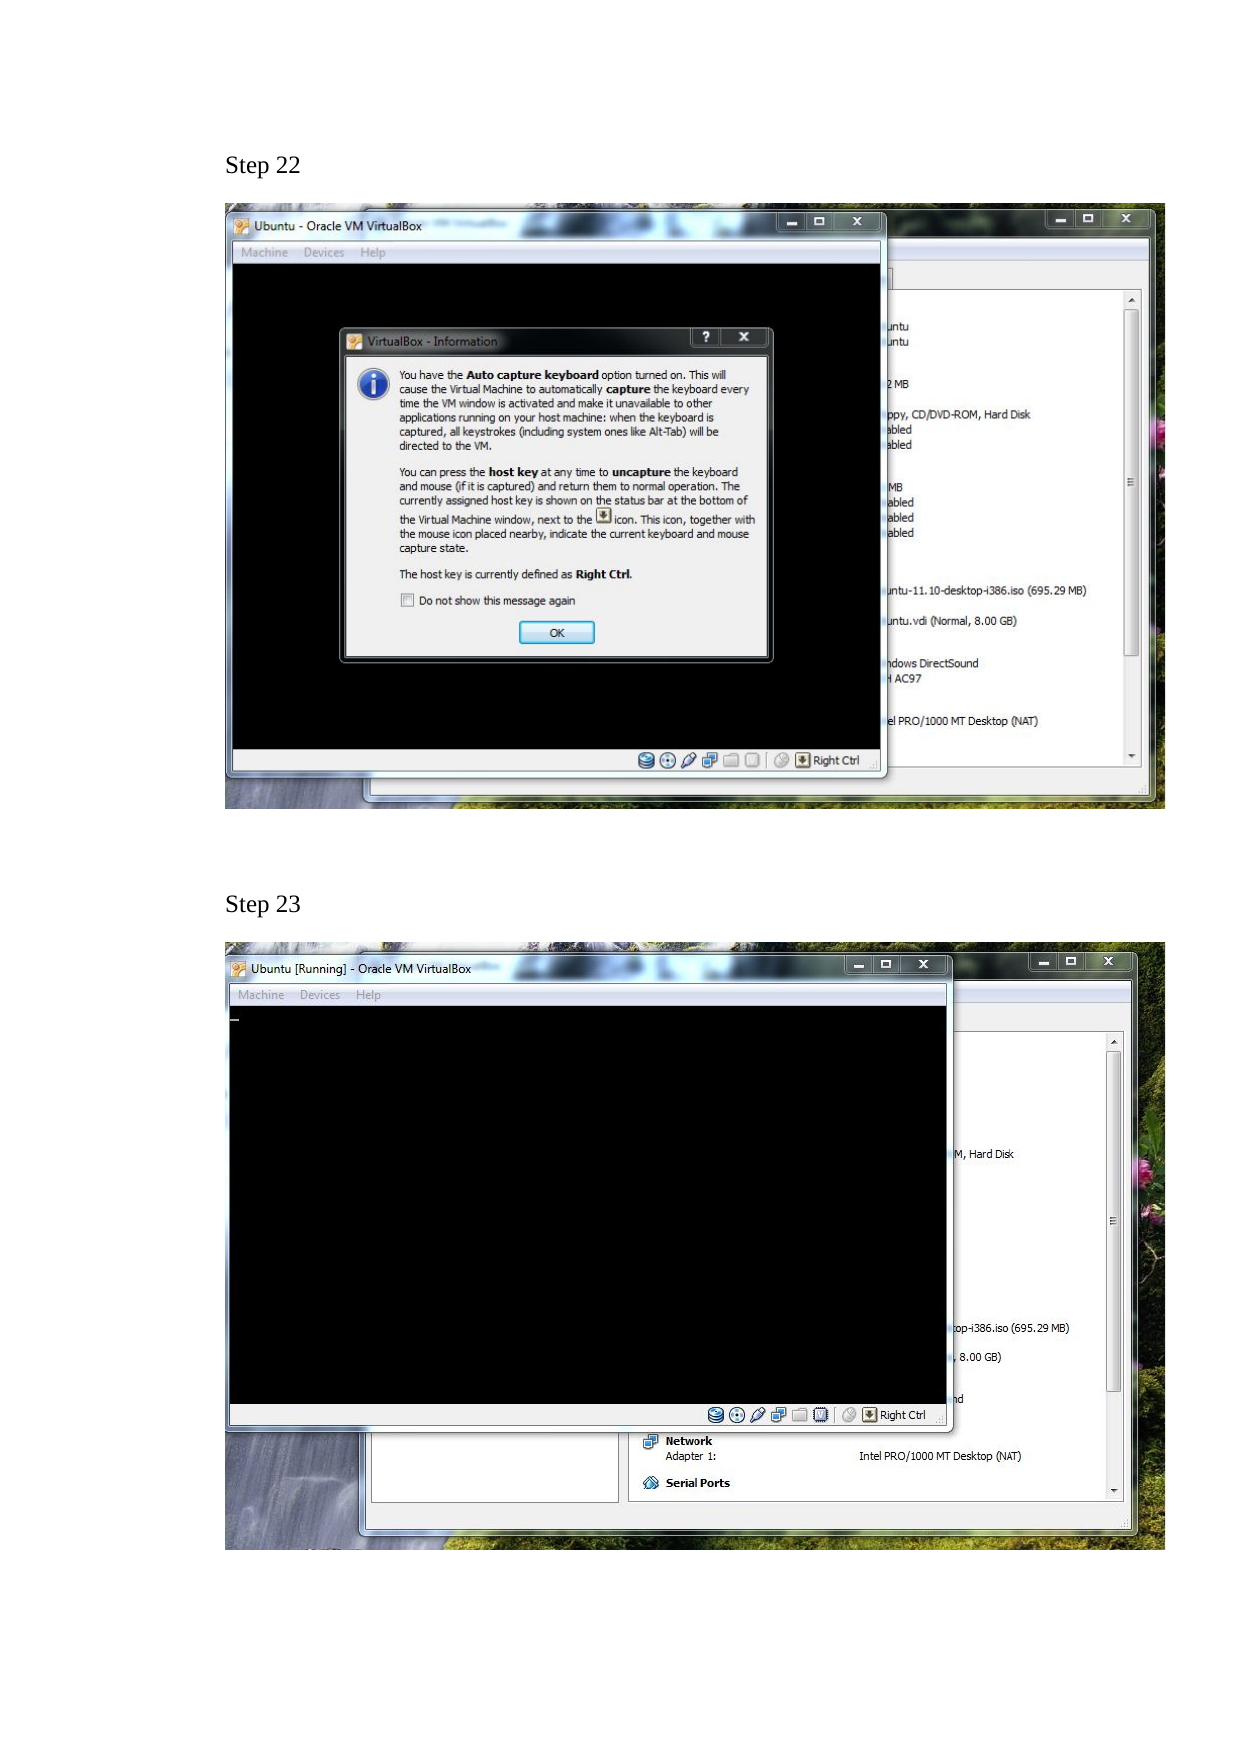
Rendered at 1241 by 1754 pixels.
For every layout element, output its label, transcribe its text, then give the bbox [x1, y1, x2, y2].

picture [225, 942, 1166, 1550]
picture [225, 203, 1166, 809]
text Step 23 [150, 889, 1090, 918]
text Step 22 [150, 150, 1090, 179]
